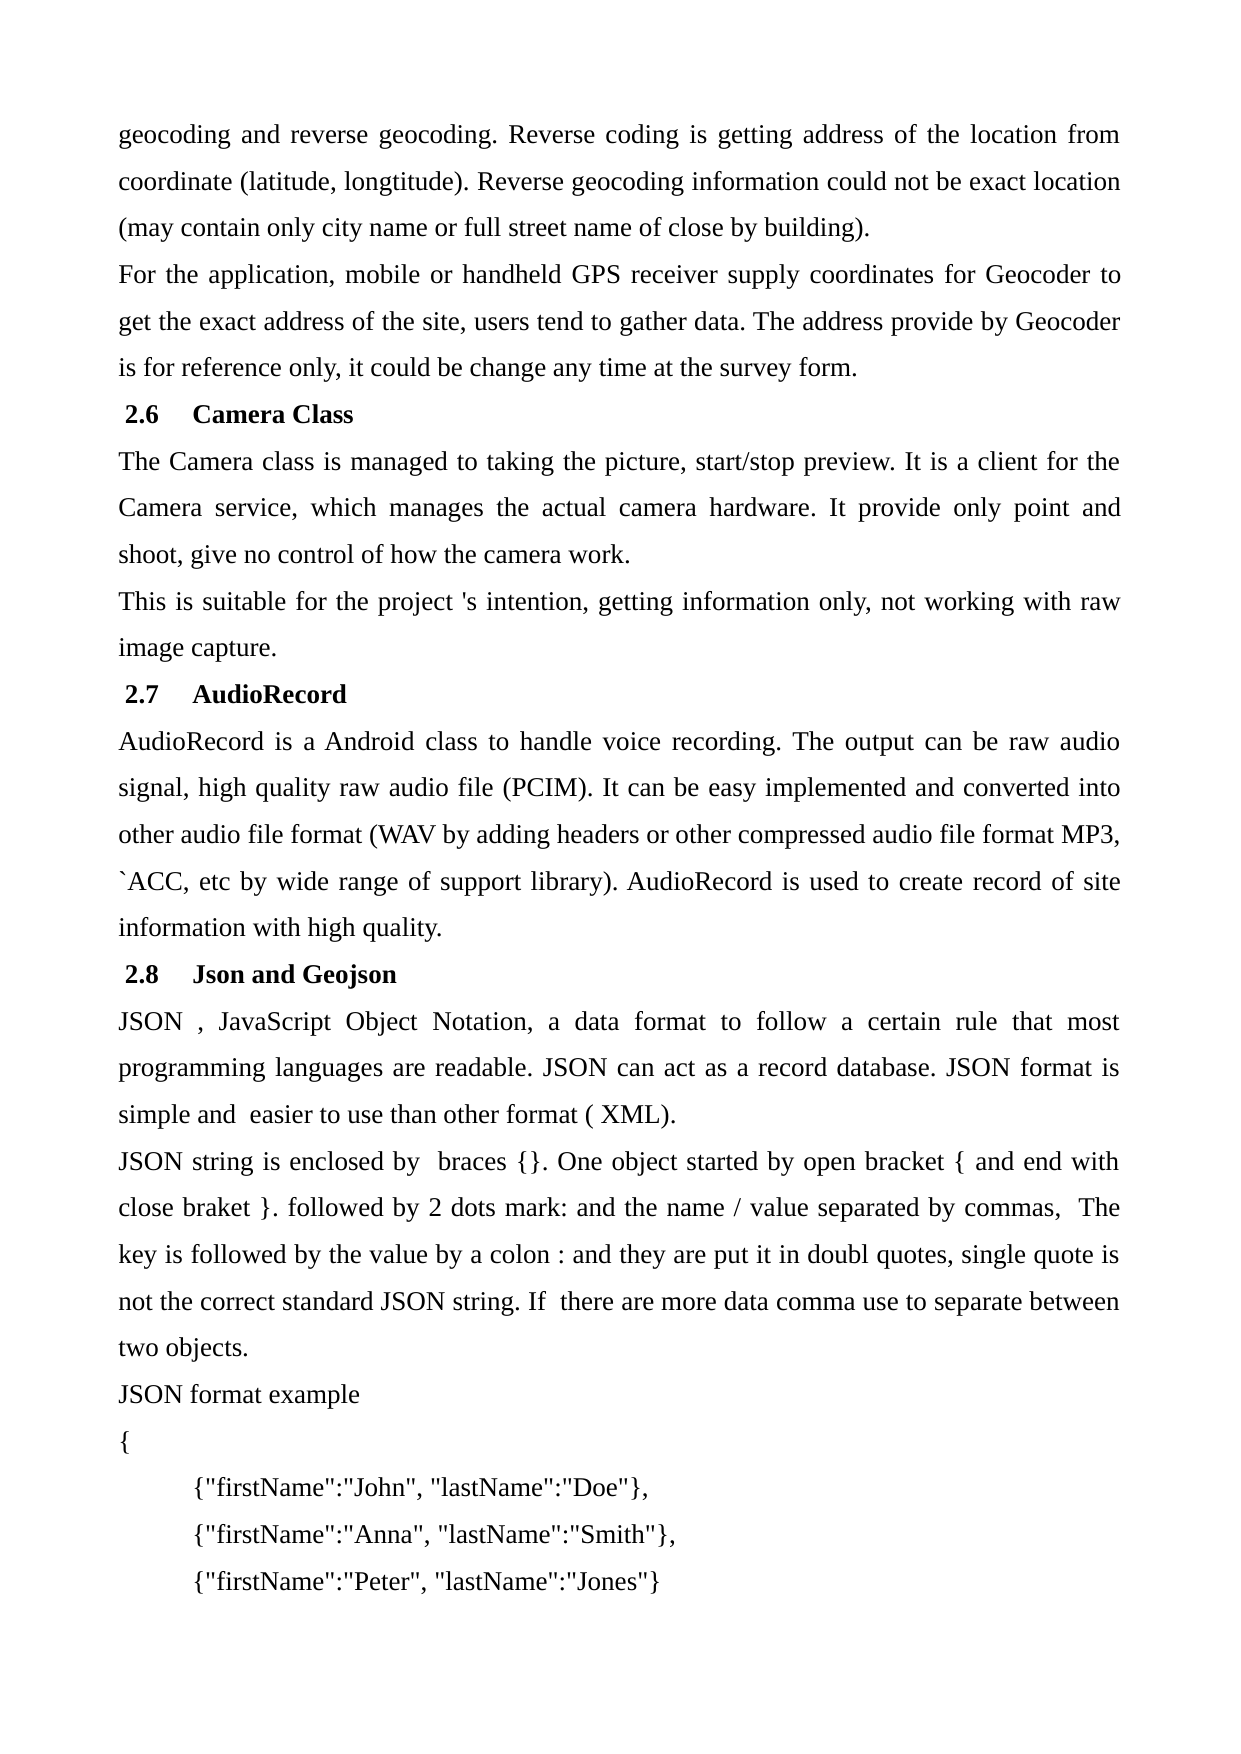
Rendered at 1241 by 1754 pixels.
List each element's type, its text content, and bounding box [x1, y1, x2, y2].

list Camera Class [118, 398, 1122, 429]
list JSON format example [118, 1378, 1122, 1409]
list For the application, mobile or handheld GPS receiver supply coordinates for Geocoder to get the exact address of the site, users tend to gather data. The address provide by Geocoder is for reference only, it could be change any time at the survey form. [118, 258, 1122, 383]
list JSON string is enclosed by braces {}. One object started by open bracket { and end with close braket }. followed by 2 dots mark: and the name / value separated by commas, The key is followed by the value by a colon : and they are put it in doubl quotes, single quote is not the correct standard JSON string. If there are more data comma use to separate between two objects. [118, 1145, 1122, 1363]
list Json and Geojson [118, 958, 1122, 989]
text {"firstName":"John", "lastName":"Doe"}, {"firstName":"Anna", "lastName":"Smith"}, {"firstName":"Peter", "lastName":"Jones"} [118, 1471, 1122, 1596]
list JSON , JavaScript Object Notation, a data format to follow a certain rule that most programming languages are readable. JSON can act as a record database. JSON format is simple and easier to use than other format ( XML). [118, 1005, 1122, 1129]
list AudioRecord [118, 678, 1122, 709]
list geocoding and reverse geocoding. Reverse coding is getting address of the location from coordinate (latitude, longtitude). Reverse geocoding information could not be exact location (may contain only city name or full street name of close by building). [118, 118, 1122, 243]
text { [118, 1425, 1122, 1456]
list AudioRecord is a Android class to handle voice recording. The output can be raw audio signal, high quality raw audio file (PCIM). It can be easy implemented and converted into other audio file format (WAV by adding headers or other compressed audio file format MP3, `ACC, etc by wide range of support library). AudioRecord is used to create record of site information with high quality. [118, 725, 1122, 943]
list This is suitable for the project 's intention, getting information only, not working with raw image capture. [118, 585, 1122, 663]
list The Camera class is managed to taking the picture, start/stop preview. It is a client for the Camera service, which manages the actual camera hardware. It provide only point and shoot, give no control of how the camera work. [118, 445, 1122, 569]
